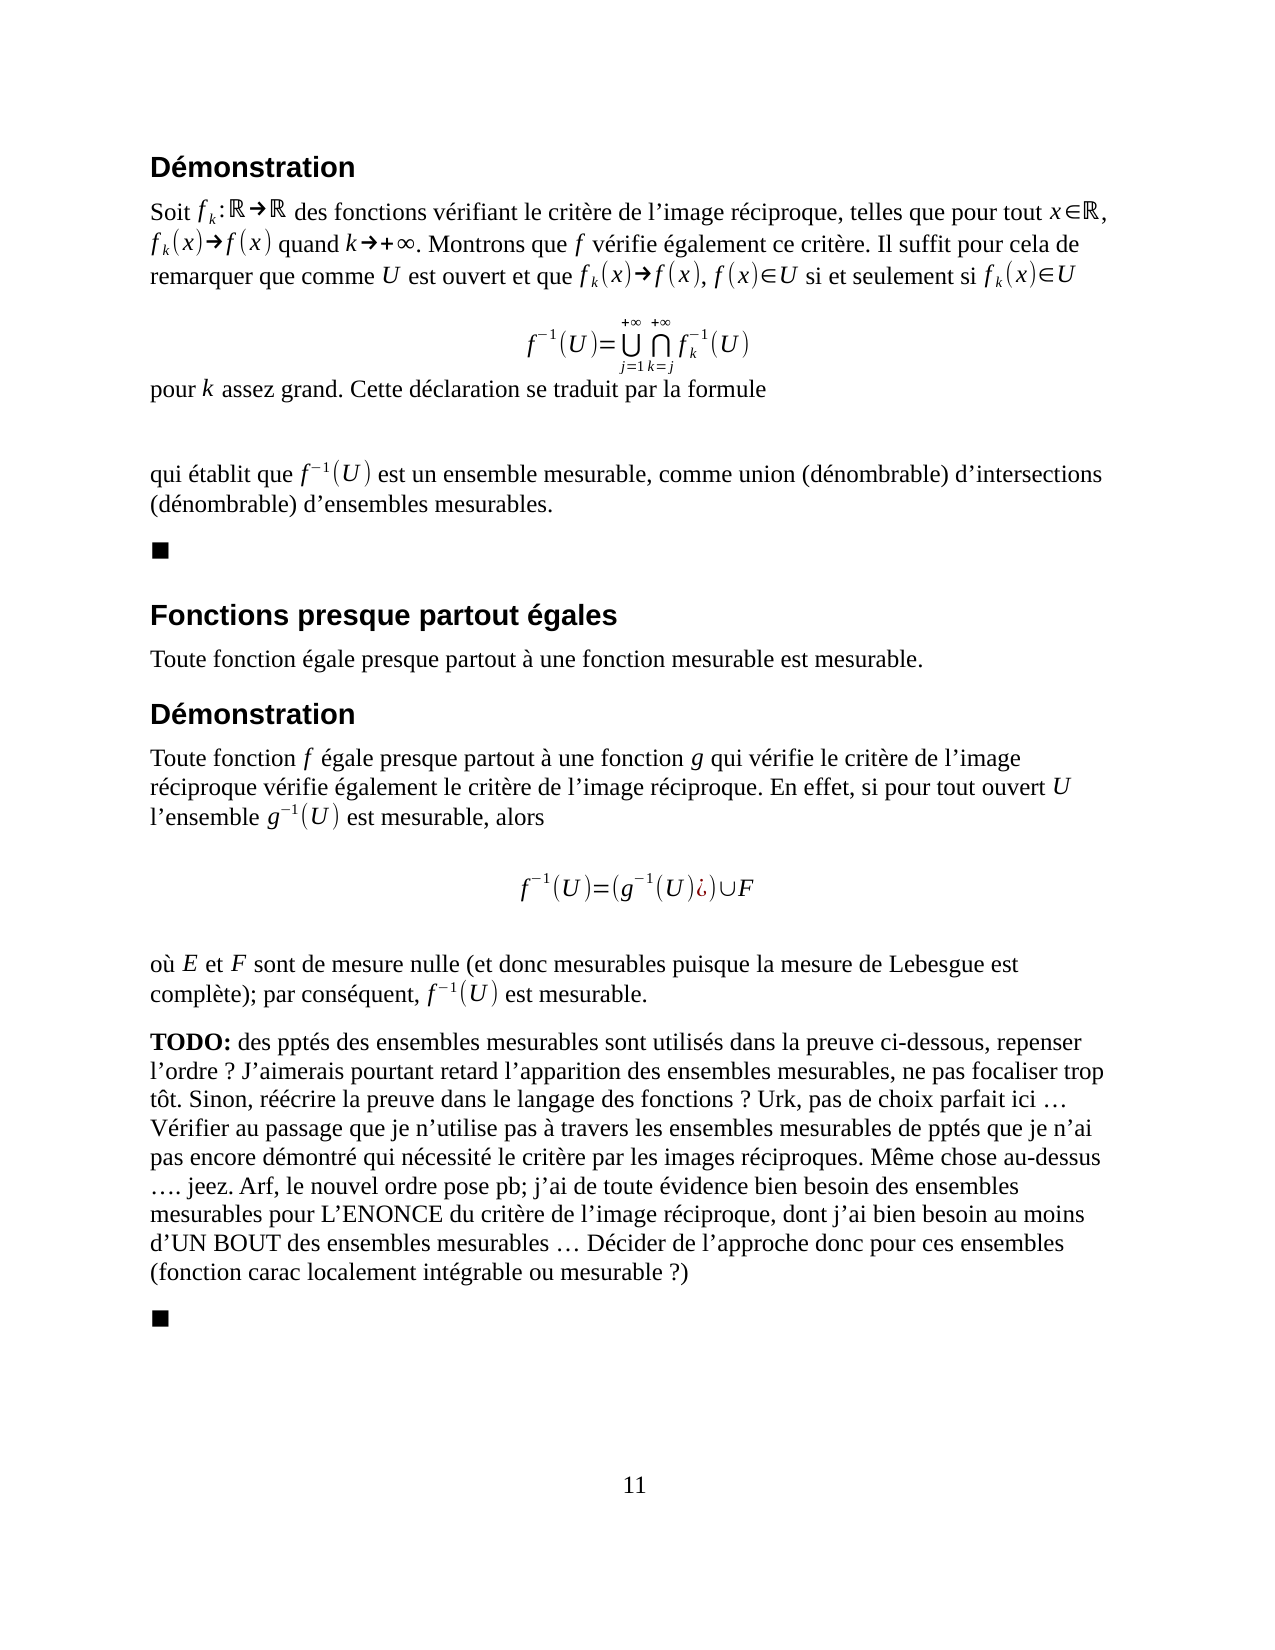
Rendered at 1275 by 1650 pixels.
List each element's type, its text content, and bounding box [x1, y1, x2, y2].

subtitle Fonctions presque partout égales [150, 598, 1125, 631]
text Toute fonction égale presque partout à une fonction qui vérifie le critère de l’image réciproque vérifie également le critère de l’image réciproque. En effet, si pour tout ouvert l’ensemble est mesurable, alors [150, 743, 1125, 832]
subtitle Démonstration [150, 697, 1125, 731]
text qui établit que est un ensemble mesurable, comme union (dénombrable) d’intersections (dénombrable) d’ensembles mesurables. [150, 458, 1125, 518]
text Soit des fonctions vérifiant le critère de l’image réciproque, telles que pour tout , quand . Montrons que vérifie également ce critère. Il suffit pour cela de remarquer que comme est ouvert et que , si et seulement si pour assez grand. Cette déclaration se traduit par la formule [150, 196, 1125, 403]
text TODO: des pptés des ensembles mesurables sont utilisés dans la preuve ci-dessous, repenser l’ordre ? J’aimerais pourtant retard l’apparition des ensembles mesurables, ne pas focaliser trop tôt. Sinon, réécrire la preuve dans le langage des fonctions ? Urk, pas de choix parfait ici … Vérifier au passage que je n’utilise pas à travers les ensembles mesurables de pptés que je n’ai pas encore démontré qui nécessité le critère par les images réciproques. Même chose au-dessus …. jeez. Arf, le nouvel ordre pose pb; j’ai de toute évidence bien besoin des ensembles mesurables pour L’ENONCE du critère de l’image réciproque, dont j’ai bien besoin au moins d’UN BOUT des ensembles mesurables … Décider de l’approche donc pour ces ensembles (fonction carac localement intégrable ou mesurable ?) [150, 1027, 1125, 1286]
text Toute fonction égale presque partout à une fonction mesurable est mesurable. [150, 644, 1125, 672]
text où et sont de mesure nulle (et donc mesurables puisque la mesure de Lebesgue est complète); par conséquent, est mesurable. [150, 949, 1125, 1009]
subtitle Démonstration [150, 150, 1125, 183]
